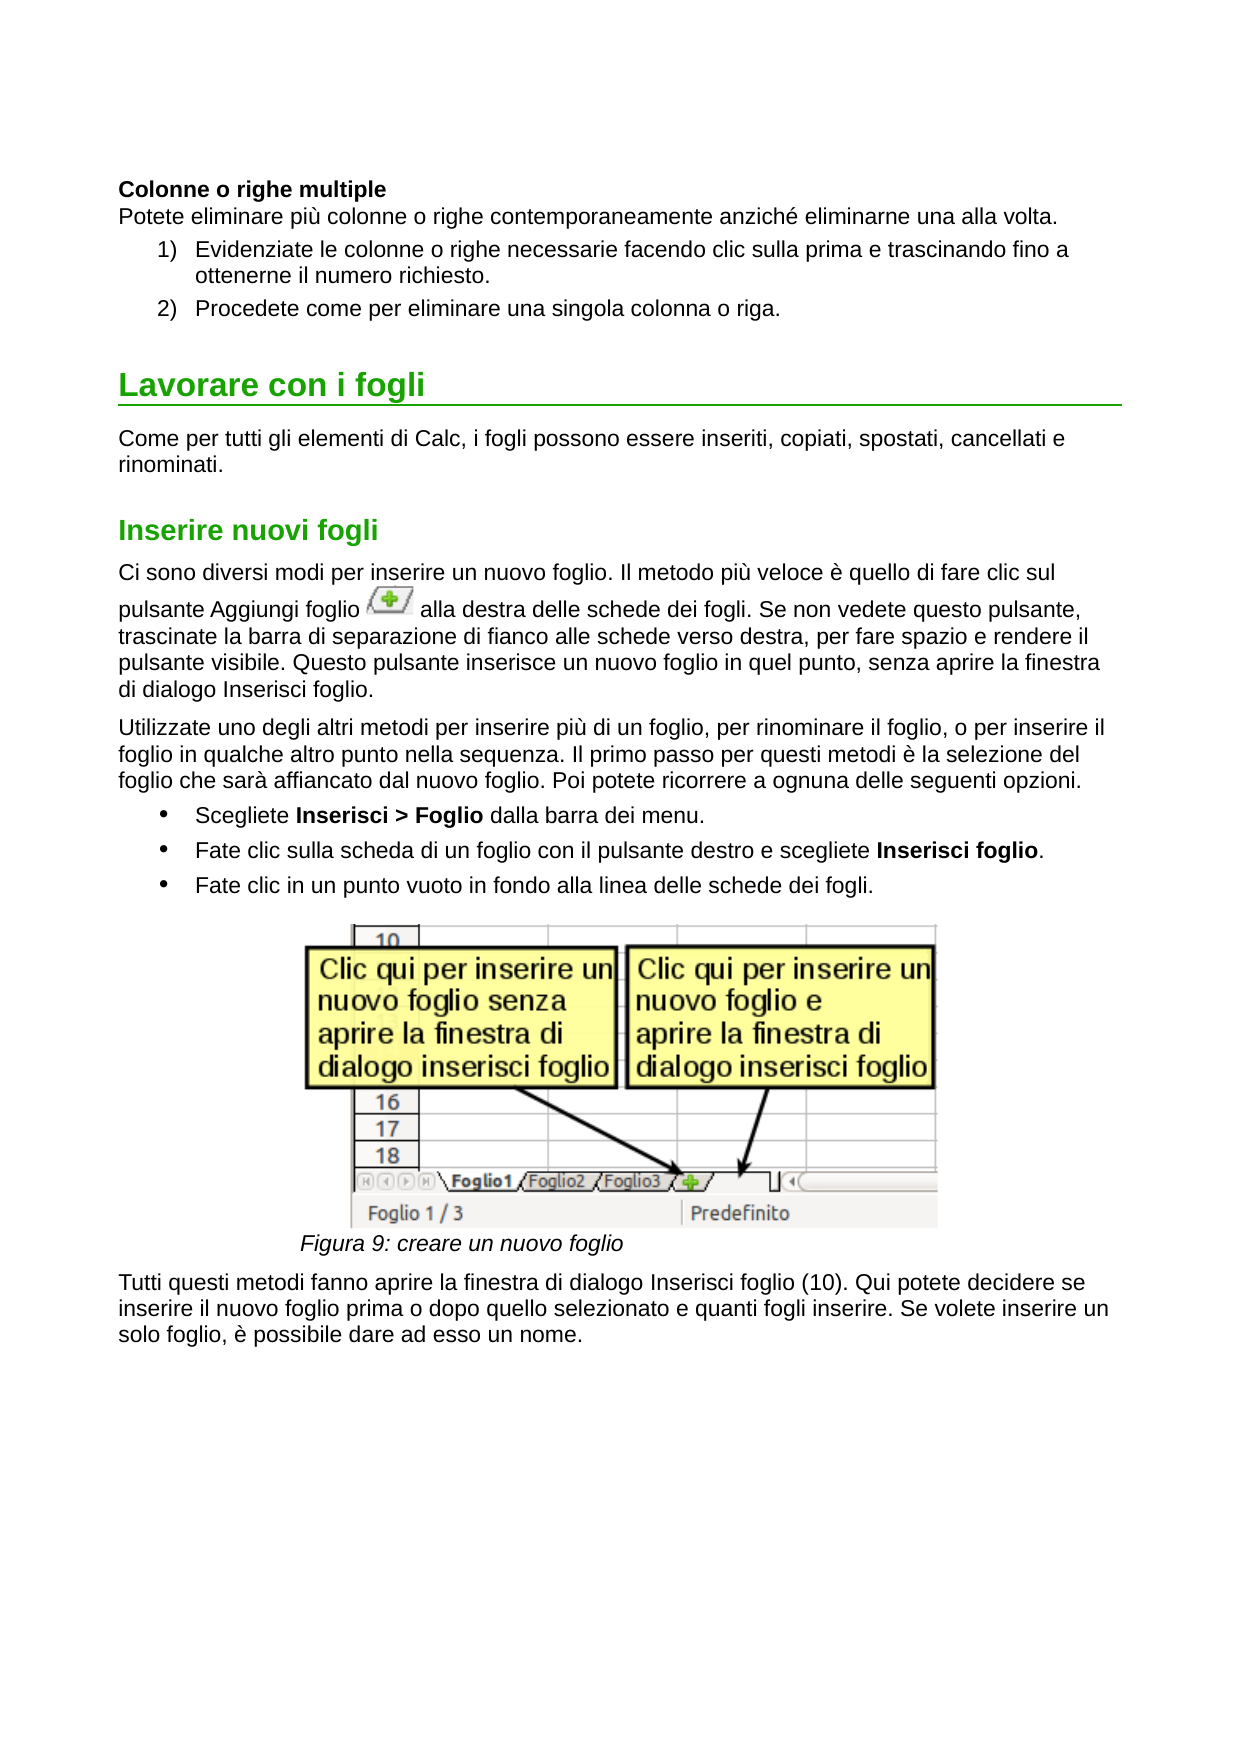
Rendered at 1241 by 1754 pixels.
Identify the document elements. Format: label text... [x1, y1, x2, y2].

text Figura 9: creare un nuovo foglio [300, 925, 940, 1256]
list Scegliete Inserisci > Foglio dalla barra dei menu. [156, 800, 1122, 829]
picture [366, 585, 414, 618]
text Colonne o righe multiple [118, 176, 1122, 203]
picture [302, 924, 938, 1230]
list Fate clic in un punto vuoto in fondo alla linea delle schede dei fogli. [156, 871, 1122, 900]
text Ci sono diversi modi per inserire un nuovo foglio. Il metodo più veloce è quello di fare clic sul pulsante Aggiungi foglio alla destra delle schede dei fogli. Se non vedete questo pulsante, trascinate la barra di separazione di fianco alle schede verso destra, per fare spazio e rendere il pulsante visibile. Questo pulsante inserisce un nuovo foglio in quel punto, senza aprire la finestra di dialogo Inserisci foglio. [118, 559, 1122, 702]
list Evidenziate le colonne o righe necessarie facendo clic sulla prima e trascinando fino a ottenerne il numero richiesto. [177, 236, 1122, 288]
list Procedete come per eliminare una singola colonna o riga. [177, 294, 1122, 321]
text Come per tutti gli elementi di Calc, i fogli possono essere inseriti, copiati, spostati, cancellati e rinominati. [118, 424, 1122, 477]
text Tutti questi metodi fanno aprire la finestra di dialogo Inserisci foglio (10). Qui potete decidere se inserire il nuovo foglio prima o dopo quello selezionato e quanti fogli inserire. Se volete inserire un solo foglio, è possibile dare ad esso un nome. [118, 1269, 1122, 1348]
list Utilizzate uno degli altri metodi per inserire più di un foglio, per rinominare il foglio, o per inserire il foglio in qualche altro punto nella sequenza. Il primo passo per questi metodi è la selezione del foglio che sarà affiancato dal nuovo foglio. Poi potete ricorrere a ognuna delle seguenti opzioni. [118, 714, 1122, 793]
list Potete eliminare più colonne o righe contemporaneamente anziché eliminarne una alla volta. [118, 203, 1122, 229]
list Fate clic sulla scheda di un foglio con il pulsante destro e scegliete Inserisci foglio. [156, 835, 1122, 864]
subtitle Inserire nuovi fogli [118, 513, 1122, 546]
subtitle Lavorare con i fogli [118, 365, 1122, 404]
